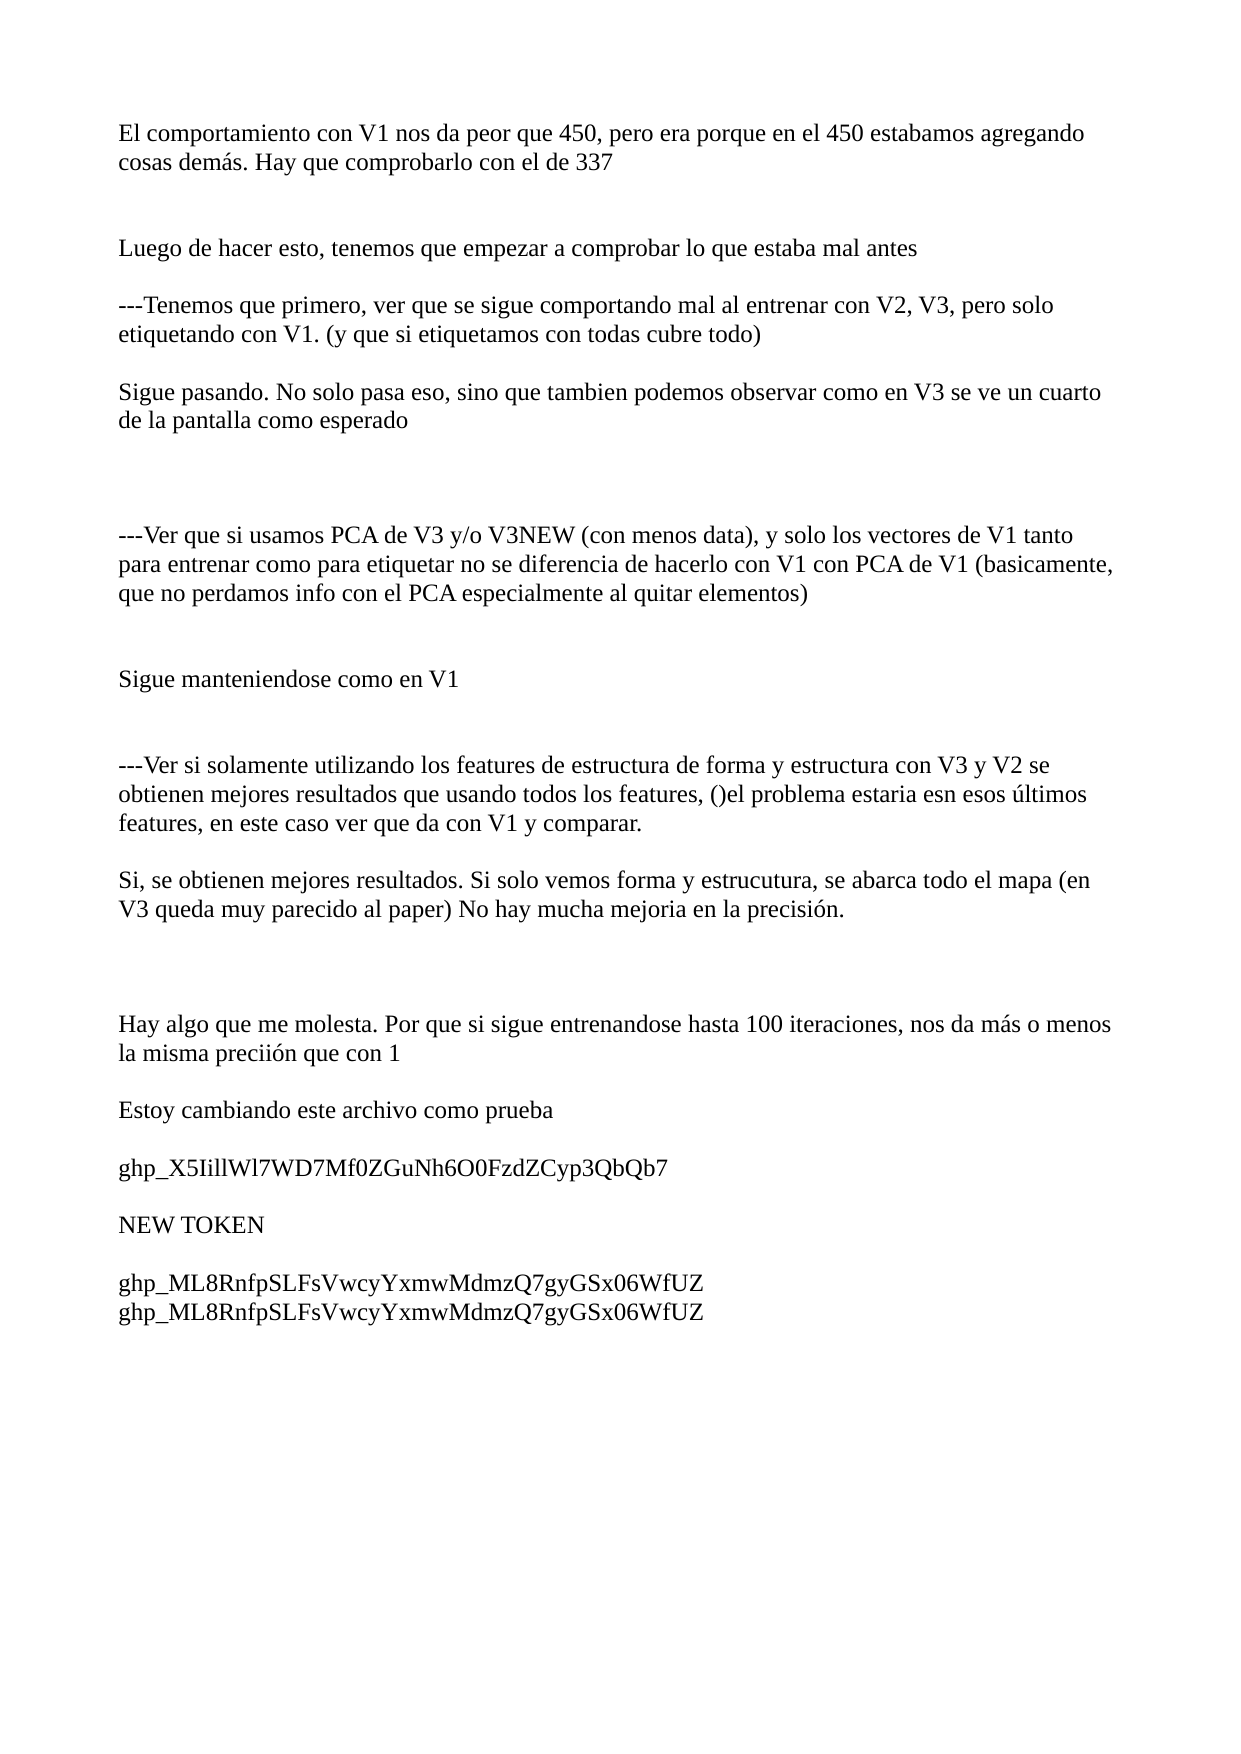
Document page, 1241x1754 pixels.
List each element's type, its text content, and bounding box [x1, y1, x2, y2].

text Sigue manteniendose como en V1 [118, 664, 1122, 693]
text Luego de hacer esto, tenemos que empezar a comprobar lo que estaba mal antes [118, 233, 1122, 262]
text El comportamiento con V1 nos da peor que 450, pero era porque en el 450 estabamos agregando cosas demás. Hay que comprobarlo con el de 337 [118, 118, 1122, 176]
text 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 [118, 1153, 1122, 1182]
text NEW TOKEN [118, 1211, 1122, 1239]
text ---Ver que si usamos PCA de V3 y/o V3NEW (con menos data), y solo los vectores de V1 tanto para entrenar como para etiquetar no se diferencia de hacerlo con V1 con PCA de V1 (basicamente, que no perdamos info con el PCA especialmente al quitar elementos) [118, 521, 1122, 607]
text 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 [118, 1297, 1122, 1326]
text Estoy cambiando este archivo como prueba [118, 1096, 1122, 1124]
text ---Ver si solamente utilizando los features de estructura de forma y estructura con V3 y V2 se obtienen mejores resultados que usando todos los features, ()el problema estaria esn esos últimos features, en este caso ver que da con V1 y comparar. [118, 751, 1122, 837]
text 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 [118, 1268, 1122, 1297]
text Si, se obtienen mejores resultados. Si solo vemos forma y estrucutura, se abarca todo el mapa (en V3 queda muy parecido al paper) No hay mucha mejoria en la precisión. [118, 866, 1122, 923]
text ---Tenemos que primero, ver que se sigue comportando mal al entrenar con V2, V3, pero solo etiquetando con V1. (y que si etiquetamos con todas cubre todo) [118, 291, 1122, 348]
text Hay algo que me molesta. Por que si sigue entrenandose hasta 100 iteraciones, nos da más o menos la misma preciión que con 1 [118, 1009, 1122, 1067]
text Sigue pasando. No solo pasa eso, sino que tambien podemos observar como en V3 se ve un cuarto de la pantalla como esperado [118, 377, 1122, 434]
